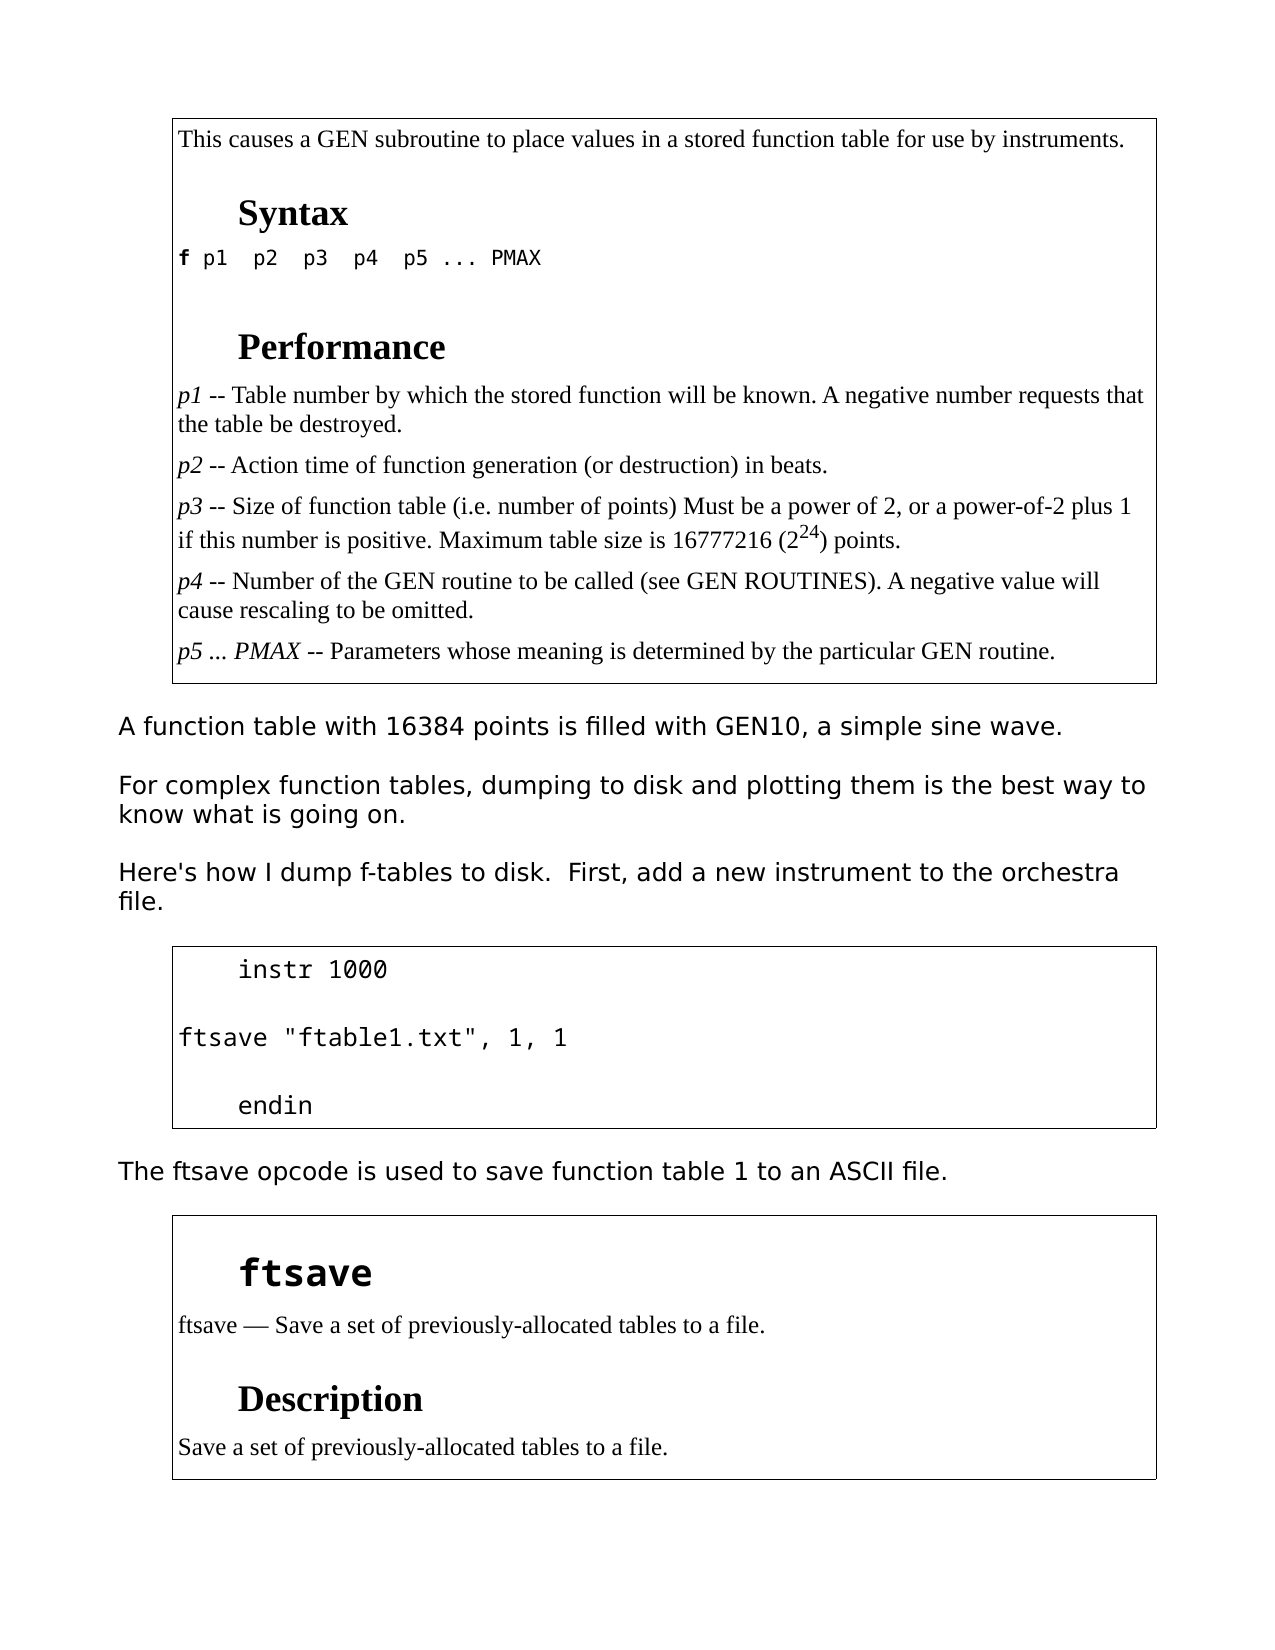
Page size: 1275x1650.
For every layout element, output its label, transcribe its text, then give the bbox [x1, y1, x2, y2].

table_header This causes a GEN subroutine to place values in a stored function table for use by instruments. Syntax f p1 p2 p3 p4 p5 ... PMAX Performance p1 -- Table number by which the stored function will be known. A negative number requests that the table be destroyed. p2 -- Action time of function generation (or destruction) in beats. p3 -- Size of function table (i.e. number of points) Must be a power of 2, or a power-of-2 plus 1 if this number is positive. Maximum table size is 16777216 (224) points. p4 -- Number of the GEN routine to be called (see GEN ROUTINES). A negative value will cause rescaling to be omitted. p5 ... PMAX -- Parameters whose meaning is determined by the particular GEN routine. [173, 119, 1156, 683]
table_header ftsave ftsave — Save a set of previously-allocated tables to a file. Description Save a set of previously-allocated tables to a file. [173, 1216, 1156, 1478]
text The ftsave opcode is used to save function table 1 to an ASCII file. [118, 1157, 1157, 1186]
text For complex function tables, dumping to disk and plotting them is the best way to know what is going on. [118, 771, 1157, 829]
text Here's how I dump f-tables to disk. First, add a new instrument to the orchestra file. [118, 858, 1157, 917]
table_header instr 1000 ftsave "ftable1.txt", 1, 1 endin [173, 947, 1156, 1128]
text A function table with 16384 points is filled with GEN10, a simple sine wave. [118, 712, 1157, 742]
